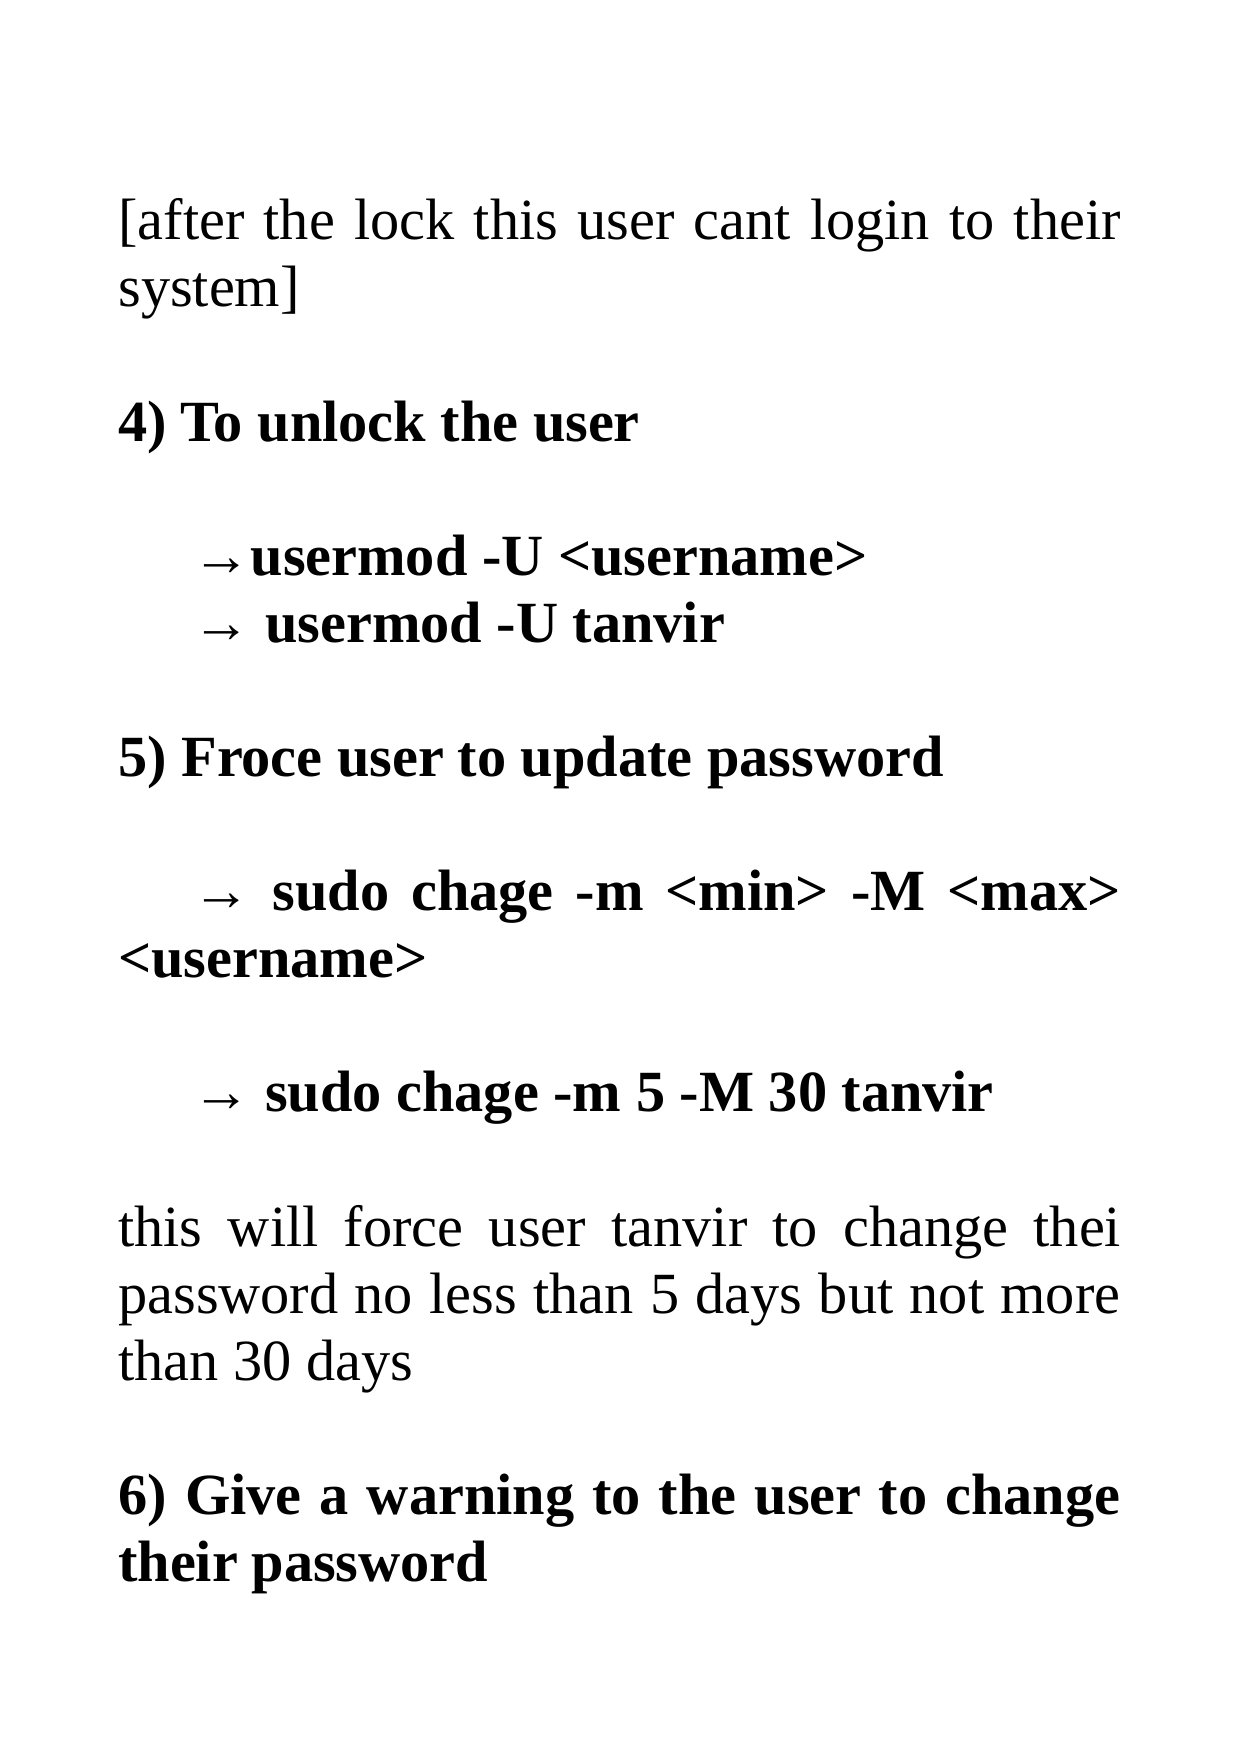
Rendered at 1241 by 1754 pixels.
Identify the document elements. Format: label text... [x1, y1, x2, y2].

text this will force user tanvir to change thei password no less than 5 days but not more than 30 days [118, 1191, 1122, 1393]
text → usermod -U tanvir [118, 588, 1122, 655]
text → sudo chage -m 5 -M 30 tanvir [118, 1057, 1122, 1124]
text →usermod -U <username> [118, 521, 1122, 588]
text 4) To unlock the user [118, 386, 1122, 453]
text [after the lock this user cant login to their system] [118, 185, 1122, 319]
text 5) Froce user to update password [118, 722, 1122, 789]
text 6) Give a warning to the user to change their password [118, 1460, 1122, 1594]
text → sudo chage -m <min> -M <max> <username> [118, 856, 1122, 990]
